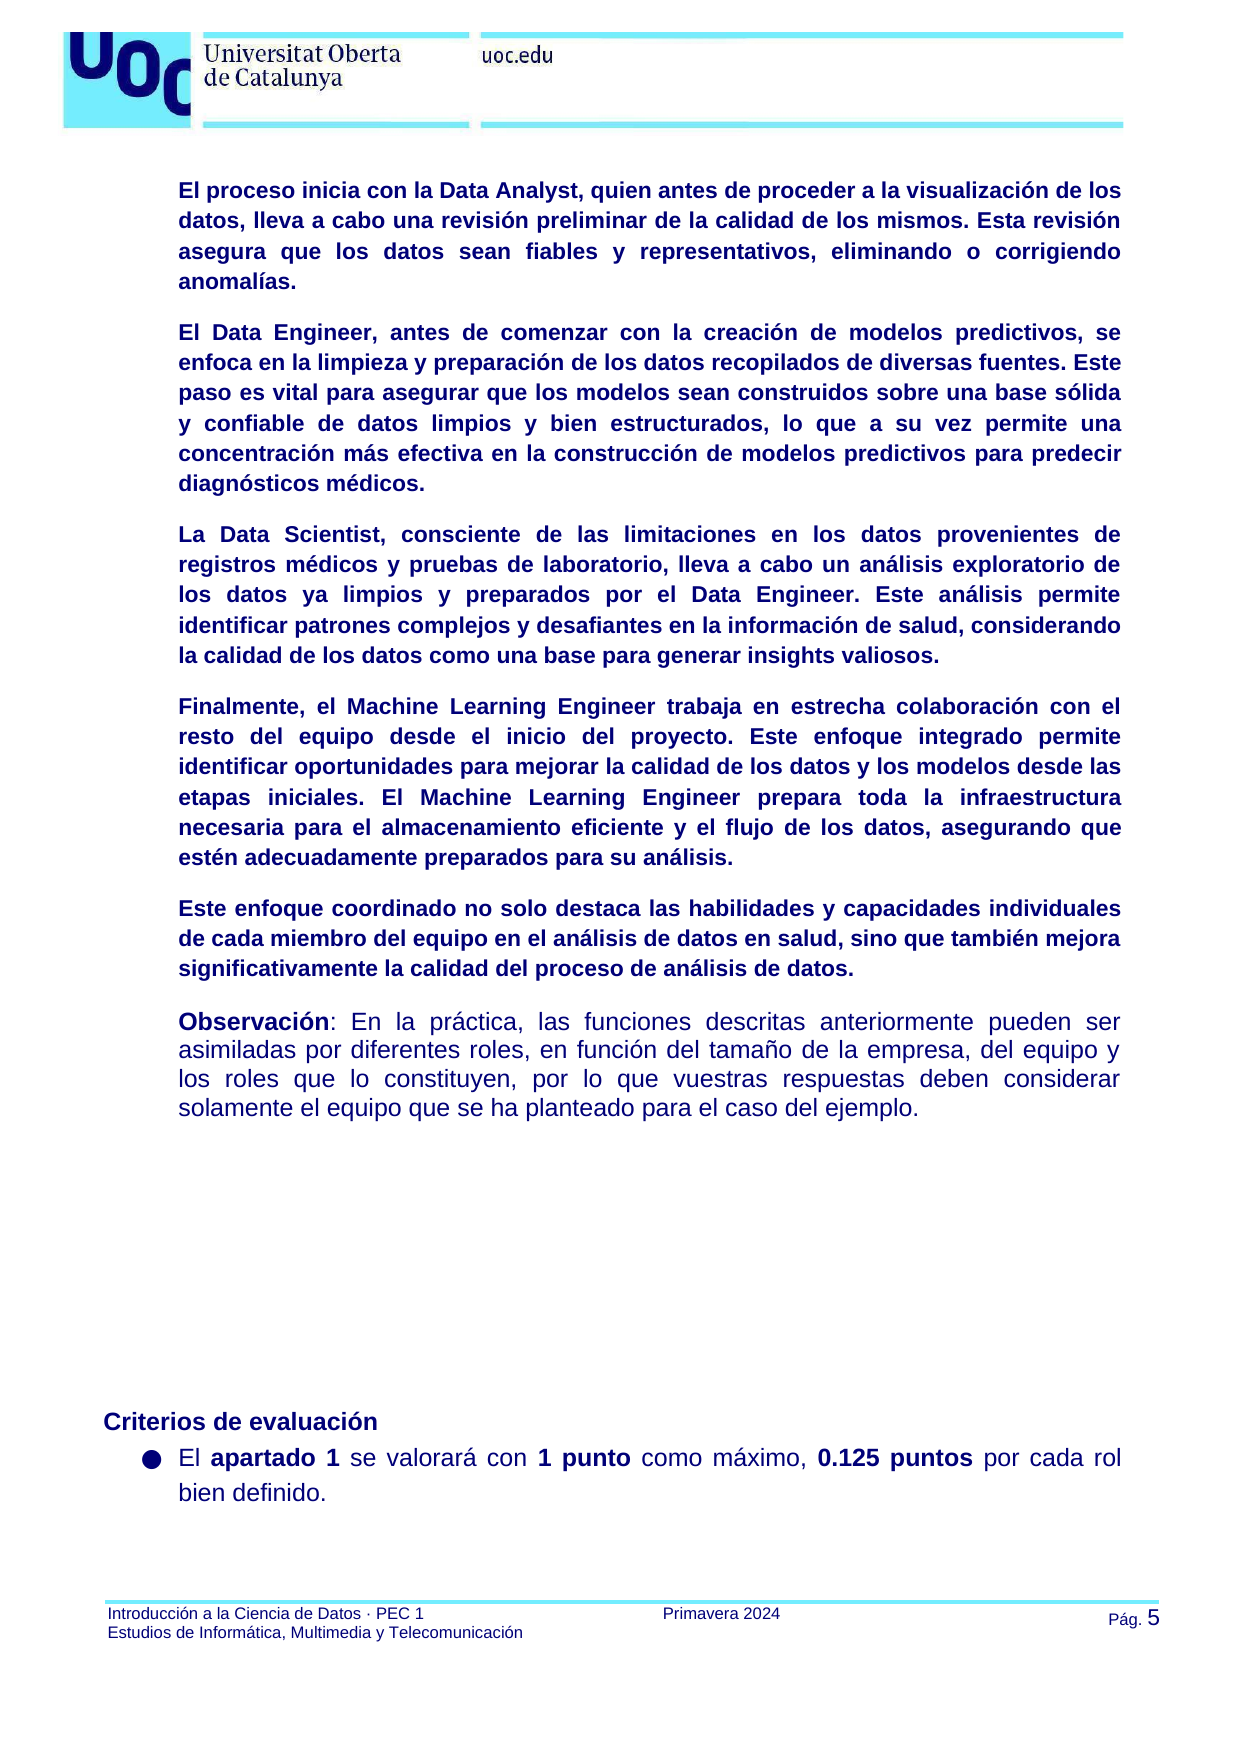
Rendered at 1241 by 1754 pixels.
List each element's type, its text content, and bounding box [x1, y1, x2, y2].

text Este enfoque coordinado no solo destaca las habilidades y capacidades individuales de cada miembro del equipo en el análisis de datos en salud, sino que también mejora significativamente la calidad del proceso de análisis de datos. [141, 895, 1122, 982]
text Finalmente, el Machine Learning Engineer trabaja en estrecha colaboración con el resto del equipo desde el inicio del proyecto. Este enfoque integrado permite identificar oportunidades para mejorar la calidad de los datos y los modelos desde las etapas iniciales. El Machine Learning Engineer prepara toda la infraestructura necesaria para el almacenamiento eficiente y el flujo de los datos, asegurando que estén adecuadamente preparados para su análisis. [141, 693, 1122, 870]
text Criterios de evaluación [103, 1406, 1122, 1435]
text El proceso inicia con la Data Analyst, quien antes de proceder a la visualización de los datos, lleva a cabo una revisión preliminar de la calidad de los mismos. Esta revisión asegura que los datos sean fiables y representativos, eliminando o corrigiendo anomalías. [141, 71, 1122, 294]
text Observación: En la práctica, las funciones descritas anteriormente pueden ser asimiladas por diferentes roles, en función del tamaño de la empresa, del equipo y los roles que lo constituyen, por lo que vuestras respuestas deben considerar solamente el equipo que se ha planteado para el caso del ejemplo. [178, 1006, 1122, 1121]
list El apartado 1 se valorará con 1 punto como máximo, 0.125 puntos por cada rol bien definido. [141, 1439, 1122, 1507]
text El Data Engineer, antes de comenzar con la creación de modelos predictivos, se enfoca en la limpieza y preparación de los datos recopilados de diversas fuentes. Este paso es vital para asegurar que los modelos sean construidos sobre una base sólida y confiable de datos limpios y bien estructurados, lo que a su vez permite una concentración más efectiva en la construcción de modelos predictivos para predecir diagnósticos médicos. [141, 319, 1122, 496]
picture [57, 32, 92, 136]
text La Data Scientist, consciente de las limitaciones en los datos provenientes de registros médicos y pruebas de laboratorio, lleva a cabo un análisis exploratorio de los datos ya limpios y preparados por el Data Engineer. Este análisis permite identificar patrones complejos y desafiantes en la información de salud, considerando la calidad de los datos como una base para generar insights valiosos. [141, 521, 1122, 668]
